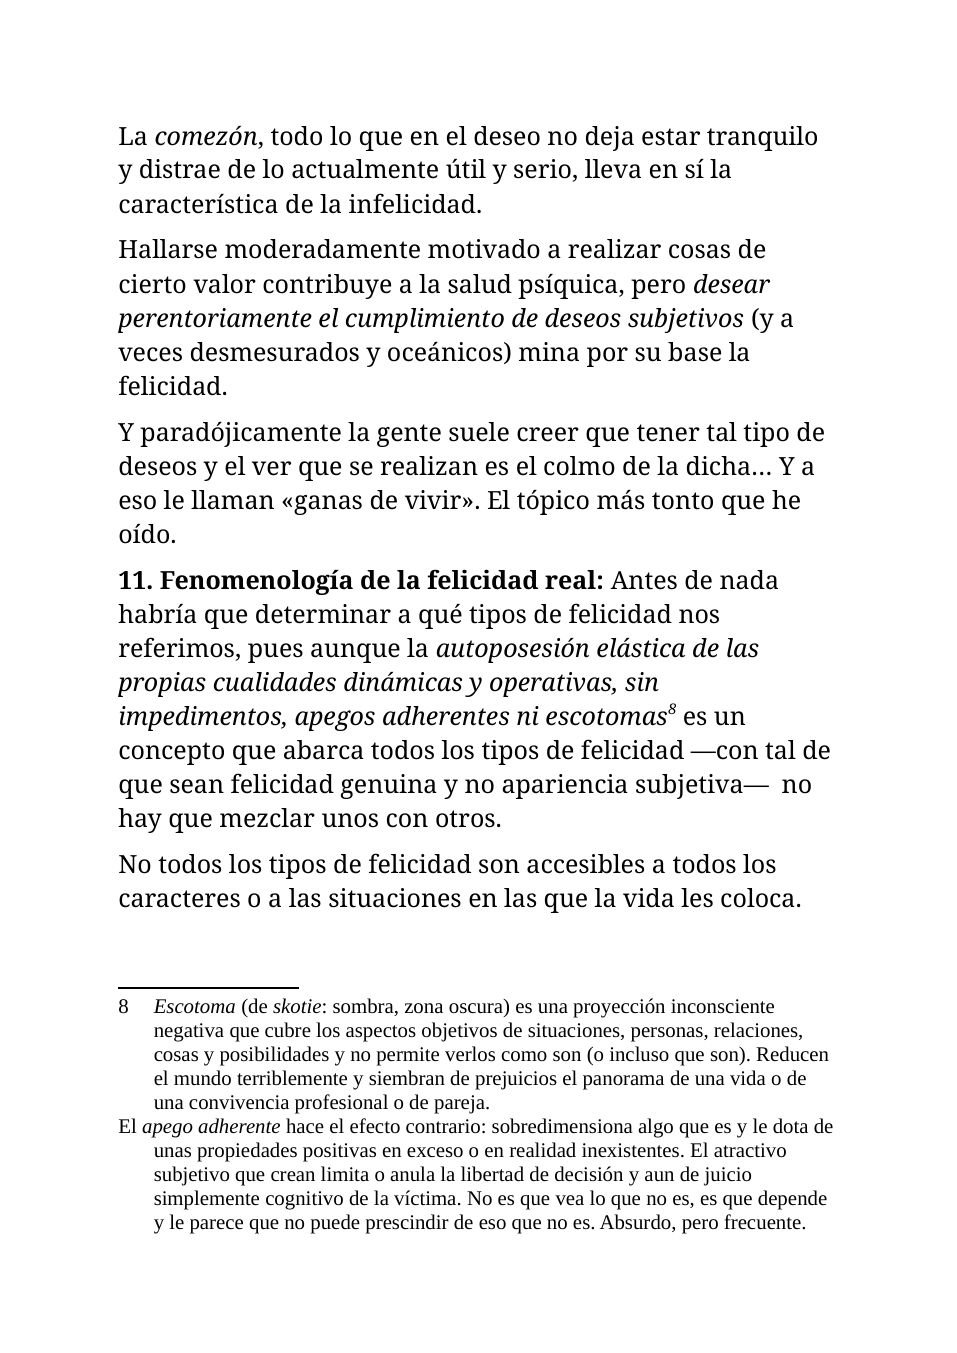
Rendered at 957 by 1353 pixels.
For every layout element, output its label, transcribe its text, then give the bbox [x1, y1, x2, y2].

text Escotoma (de skotie: sombra, zona oscura) es una proyección inconsciente negativa que cubre los aspectos objetivos de situaciones, personas, relaciones, cosas y posibilidades y no permite verlos como son (o incluso que son). Reducen el mundo terriblemente y siembran de prejuicios el panorama de una vida o de una convivencia profesional o de pareja. [118, 994, 838, 1114]
text 11. Fenomenología de la felicidad real: Antes de nada habría que determinar a qué tipos de felicidad nos referimos, pues aunque la autoposesión elástica de las propias cualidades dinámicas y operativas, sin impedimentos, apegos adherentes ni escotomas es un concepto que abarca todos los tipos de felicidad —con tal de que sean felicidad genuina y no apariencia subjetiva— no hay que mezclar unos con otros. [118, 562, 838, 835]
text El apego adherente hace el efecto contrario: sobredimensiona algo que es y le dota de unas propiedades positivas en exceso o en realidad inexistentes. El atractivo subjetivo que crean limita o anula la libertad de decisión y aun de juicio simplemente cognitivo de la víctima. No es que vea lo que no es, es que depende y le parece que no puede prescindir de eso que no es. Absurdo, pero frecuente. [118, 1114, 838, 1234]
text La comezón, todo lo que en el deseo no deja estar tranquilo y distrae de lo actualmente útil y serio, lleva en sí la característica de la infelicidad. [118, 118, 838, 220]
text Hallarse moderadamente motivado a realizar cosas de cierto valor contribuye a la salud psíquica, pero desear perentoriamente el cumplimiento de deseos subjetivos (y a veces desmesurados y oceánicos) mina por su base la felicidad. [118, 232, 838, 402]
text No todos los tipos de felicidad son accesibles a todos los caracteres o a las situaciones en las que la vida les coloca. [118, 847, 838, 915]
text Y paradójicamente la gente suele creer que tener tal tipo de deseos y el ver que se realizan es el colmo de la dicha… Y a eso le llaman «ganas de vivir». El tópico más tonto que he oído. [118, 414, 838, 551]
